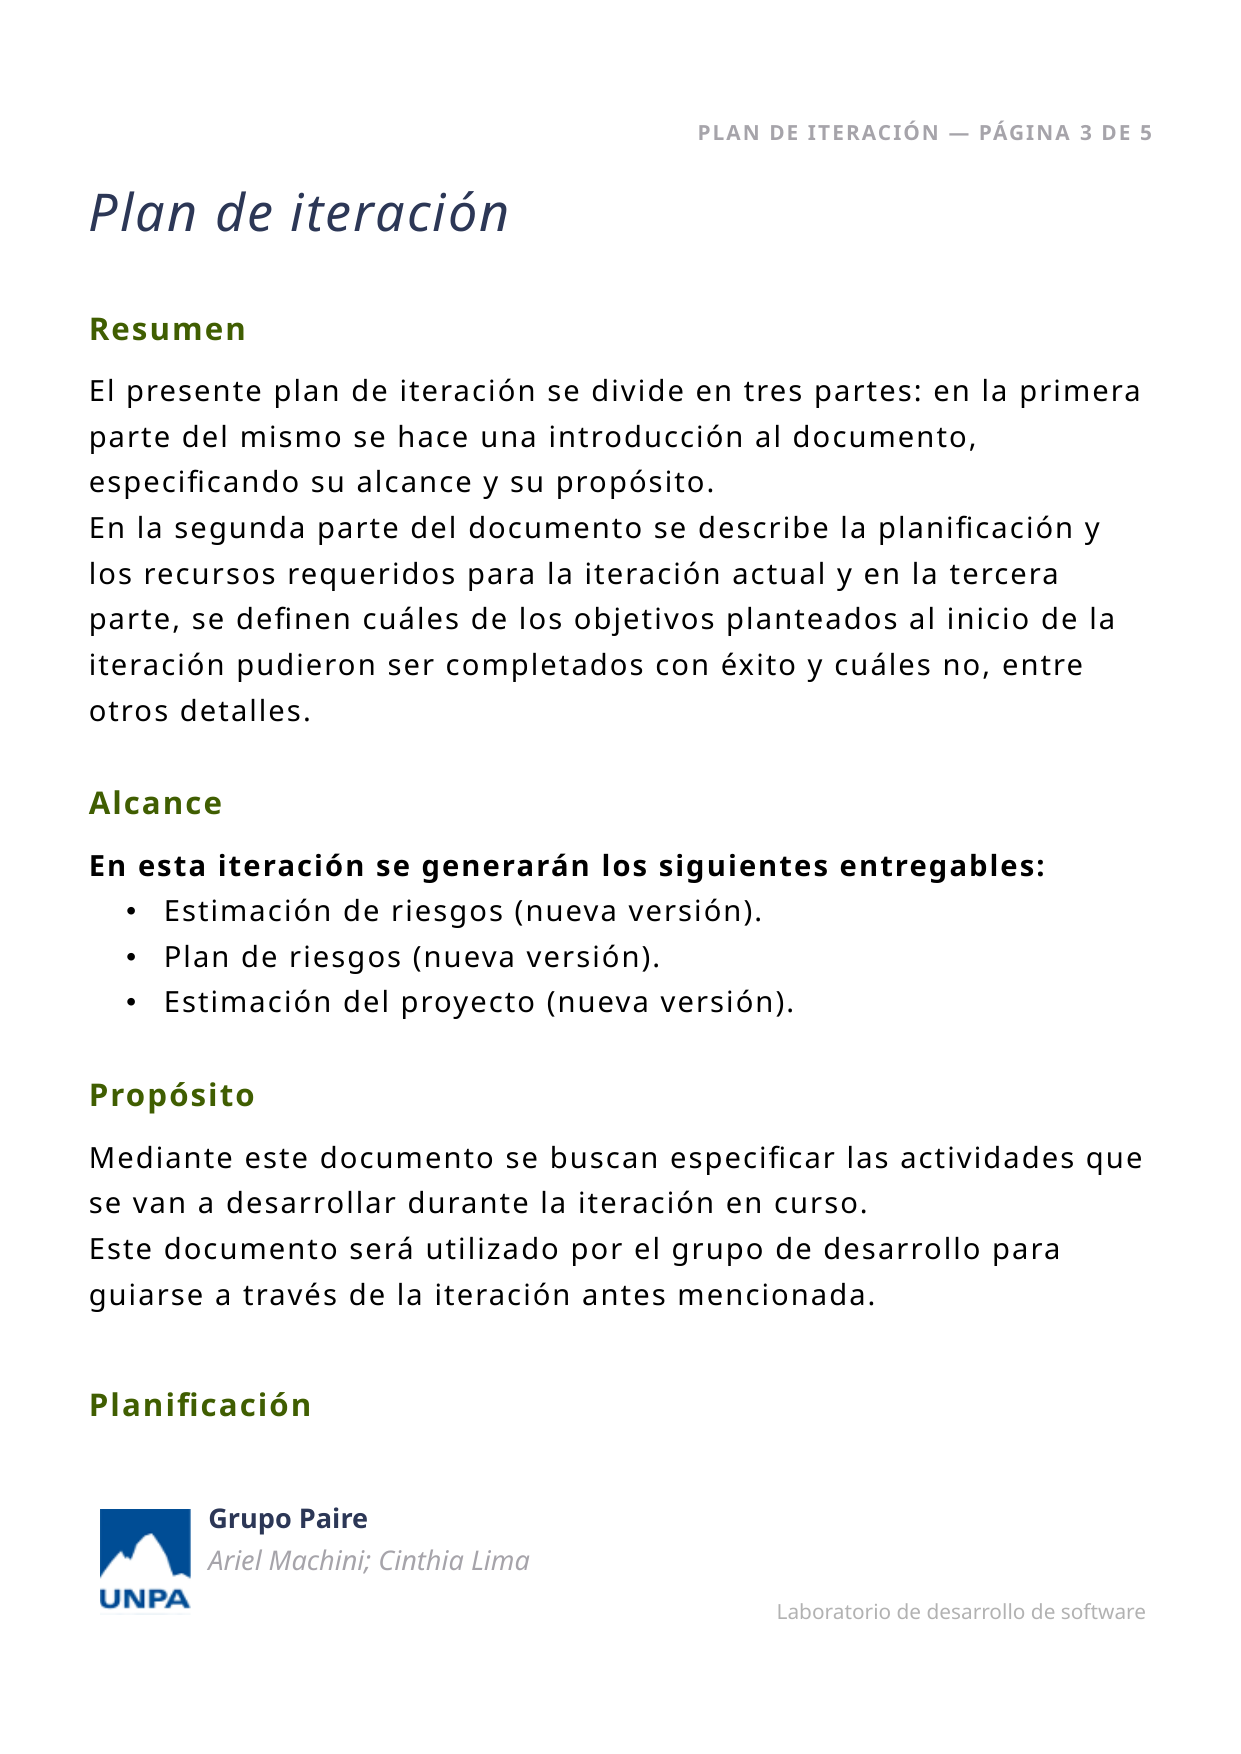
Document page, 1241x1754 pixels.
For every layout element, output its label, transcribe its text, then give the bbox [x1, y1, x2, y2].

text Plan de iteración [88, 176, 1152, 247]
text Alcance [88, 781, 1152, 824]
picture [100, 1509, 191, 1615]
list Plan de riesgos (nueva versión). [126, 936, 1152, 976]
text Planificación [88, 1383, 1152, 1426]
text En esta iteración se generarán los siguientes entregables: [88, 845, 1152, 884]
list Estimación del proyecto (nueva versión). [126, 982, 1152, 1021]
text En la segunda parte del documento se describe la planificación y los recursos requeridos para la iteración actual y en la tercera parte, se definen cuáles de los objetivos planteados al inicio de la iteración pudieron ser completados con éxito y cuáles no, entre otros detalles. [88, 507, 1152, 729]
text Propósito [88, 1073, 1152, 1116]
text Este documento será utilizado por el grupo de desarrollo para guiarse a través de la iteración antes mencionada. [88, 1228, 1152, 1313]
text Mediante este documento se buscan especificar las actividades que se van a desarrollar durante la iteración en curso. [88, 1137, 1152, 1222]
text Resumen [88, 307, 1152, 349]
text El presente plan de iteración se divide en tres partes: en la primera parte del mismo se hace una introducción al documento, especificando su alcance y su propósito. [88, 370, 1152, 501]
list Estimación de riesgos (nueva versión). [126, 891, 1152, 930]
